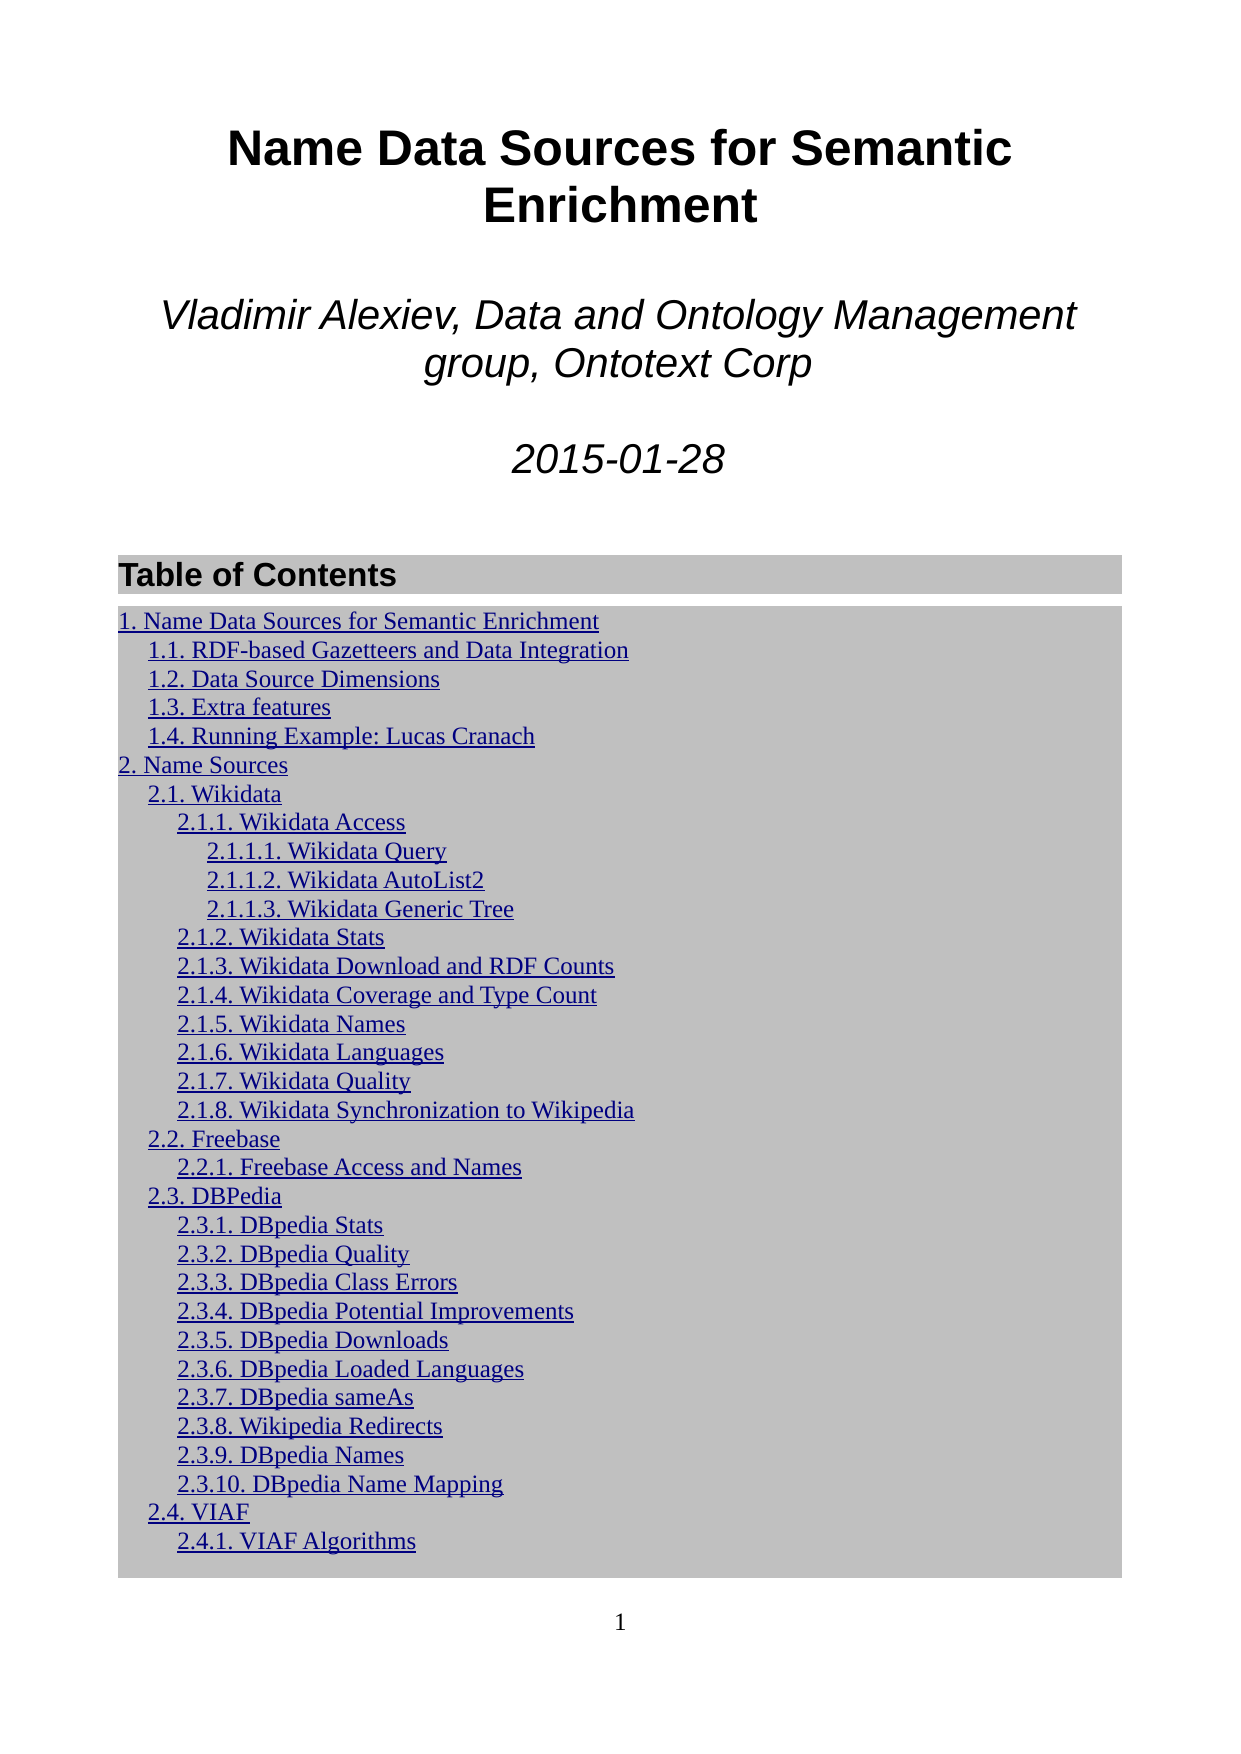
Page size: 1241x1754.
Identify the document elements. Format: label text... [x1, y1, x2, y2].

title Name Data Sources for Semantic Enrichment [118, 118, 1122, 233]
subtitle 2015-01-28 [118, 434, 1122, 482]
text 2.1.2. Wikidata Stats [177, 922, 1122, 951]
text 2.3.8. Wikipedia Redirects [177, 1411, 1122, 1440]
subtitle Table of Contents [118, 555, 1122, 594]
text 2.3.6. DBpedia Loaded Languages [177, 1354, 1122, 1382]
text 2.1.6. Wikidata Languages [177, 1037, 1122, 1066]
text 2.1.1. Wikidata Access [177, 807, 1122, 836]
text 2.2. Freebase [148, 1124, 1122, 1152]
text 2.2.1. Freebase Access and Names [177, 1152, 1122, 1181]
text 2.1.1.1. Wikidata Query [207, 836, 1122, 865]
text 2.3.3. DBpedia Class Errors [177, 1267, 1122, 1296]
text 2.1. Wikidata [148, 779, 1122, 807]
text 2.3.5. DBpedia Downloads [177, 1325, 1122, 1354]
text 1.1. RDF-based Gazetteers and Data Integration [148, 635, 1122, 664]
text 1.4. Running Example: Lucas Cranach [148, 721, 1122, 750]
subtitle Vladimir Alexiev, Data and Ontology Management group, Ontotext Corp [118, 291, 1122, 386]
text 2.3.10. DBpedia Name Mapping [177, 1469, 1122, 1497]
text 2.1.3. Wikidata Download and RDF Counts [177, 951, 1122, 980]
text 2.3. DBPedia [148, 1181, 1122, 1210]
text 2.1.1.2. Wikidata AutoList2 [207, 865, 1122, 894]
text 2. Name Sources [118, 750, 1122, 779]
text 1.3. Extra features [148, 692, 1122, 721]
text 2.3.7. DBpedia sameAs [177, 1382, 1122, 1411]
text 1.2. Data Source Dimensions [148, 664, 1122, 692]
text 2.1.8. Wikidata Synchronization to Wikipedia [177, 1095, 1122, 1124]
text 2.1.1.3. Wikidata Generic Tree [207, 894, 1122, 922]
text 2.4.1. VIAF Algorithms [177, 1526, 1122, 1555]
text 2.1.4. Wikidata Coverage and Type Count [177, 980, 1122, 1009]
text 2.3.2. DBpedia Quality [177, 1239, 1122, 1267]
text 2.1.7. Wikidata Quality [177, 1066, 1122, 1095]
text 2.4. VIAF [148, 1497, 1122, 1526]
text 2.1.5. Wikidata Names [177, 1009, 1122, 1037]
text 2.3.4. DBpedia Potential Improvements [177, 1296, 1122, 1325]
text 2.3.9. DBpedia Names [177, 1440, 1122, 1469]
text 2.3.1. DBpedia Stats [177, 1210, 1122, 1239]
text 1. Name Data Sources for Semantic Enrichment [118, 606, 1122, 635]
